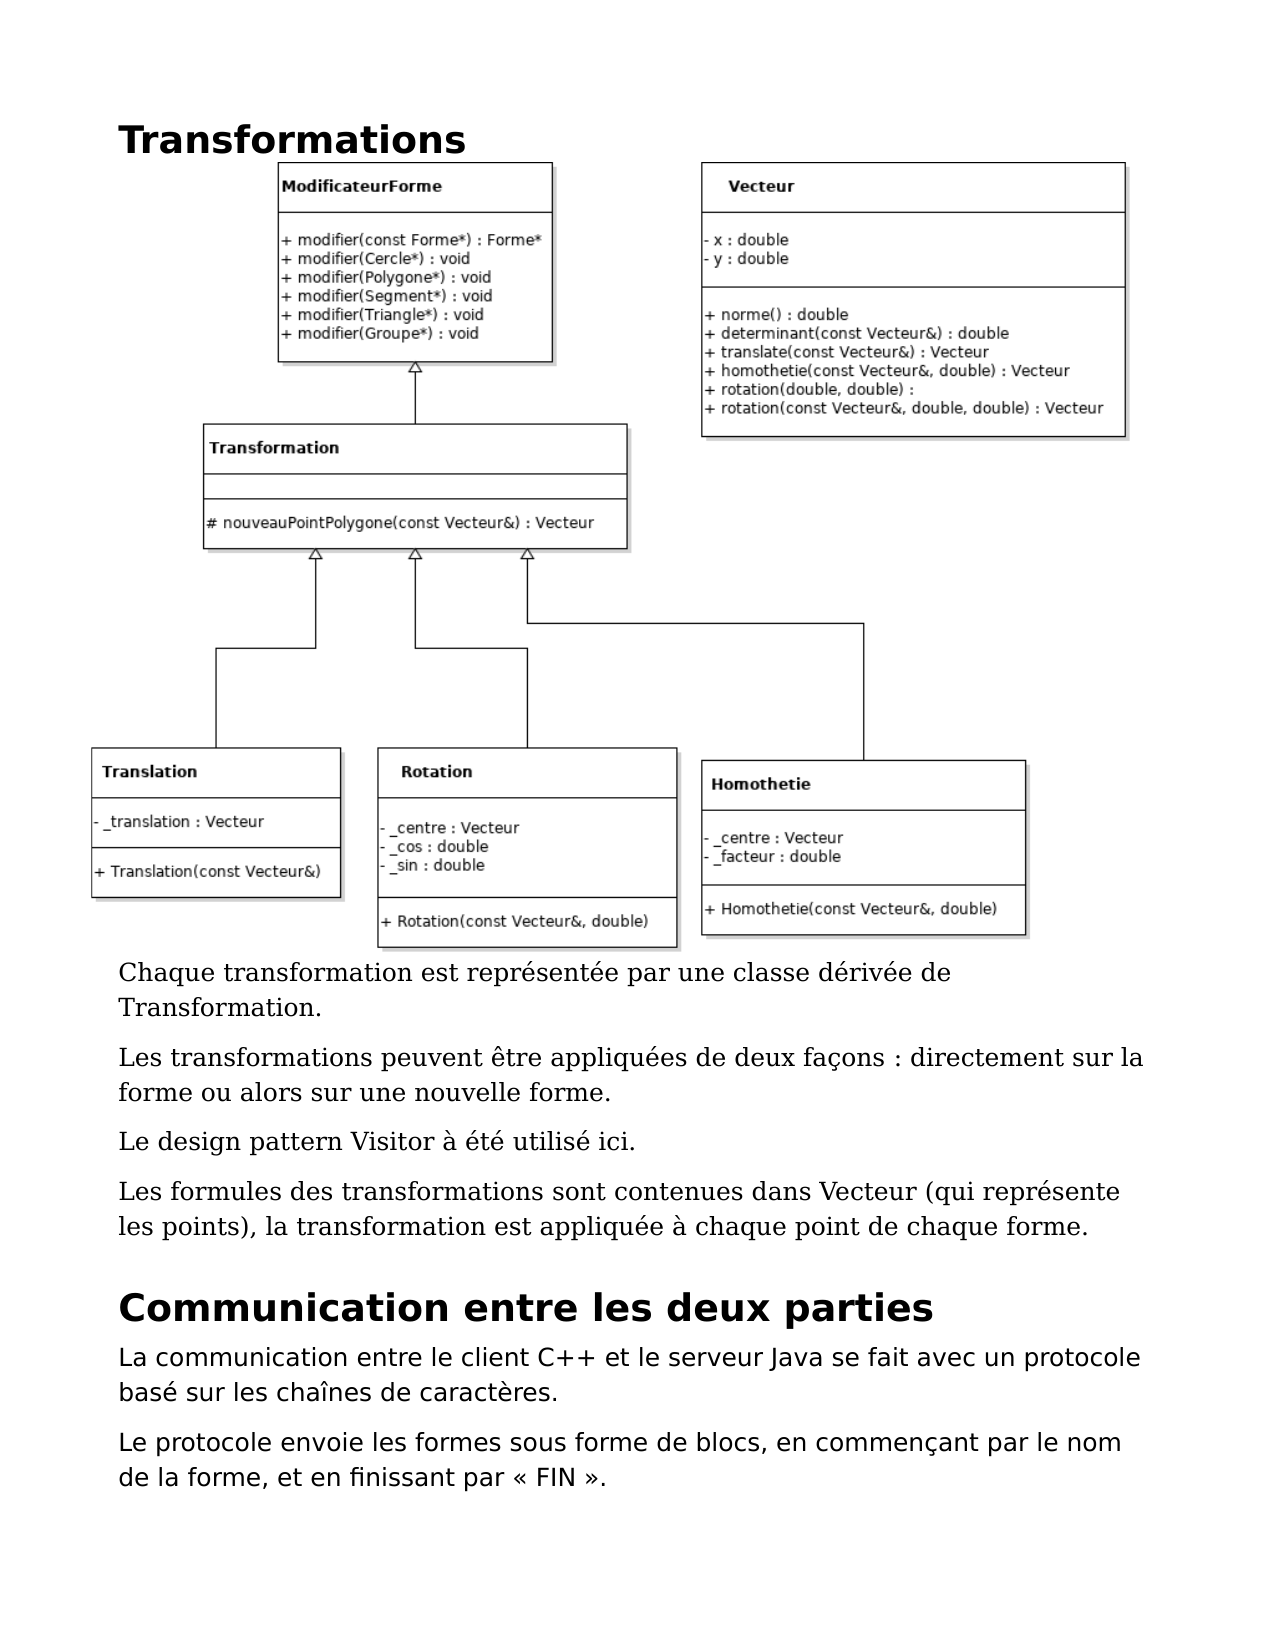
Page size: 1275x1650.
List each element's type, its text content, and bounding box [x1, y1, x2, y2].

text Le protocole envoie les formes sous forme de blocs, en commençant par le nom de la forme, et en finissant par « FIN ». [118, 1428, 1157, 1492]
text Les formules des transformations sont contenues dans Vecteur (qui représente les points), la transformation est appliquée à chaque point de chaque forme. [118, 1177, 1157, 1241]
text Le design pattern Visitor à été utilisé ici. [118, 1127, 1157, 1157]
text Les transformations peuvent être appliquées de deux façons : directement sur la forme ou alors sur une nouvelle forme. [118, 1043, 1157, 1107]
subtitle Communication entre les deux parties [118, 1287, 1157, 1331]
picture [91, 162, 1130, 953]
text Chaque transformation est représentée par une classe dérivée de Transformation. [118, 175, 1157, 1022]
text La communication entre le client C++ et le serveur Java se fait avec un protocole basé sur les chaînes de caractères. [118, 1343, 1157, 1407]
subtitle Transformations [118, 118, 1157, 162]
